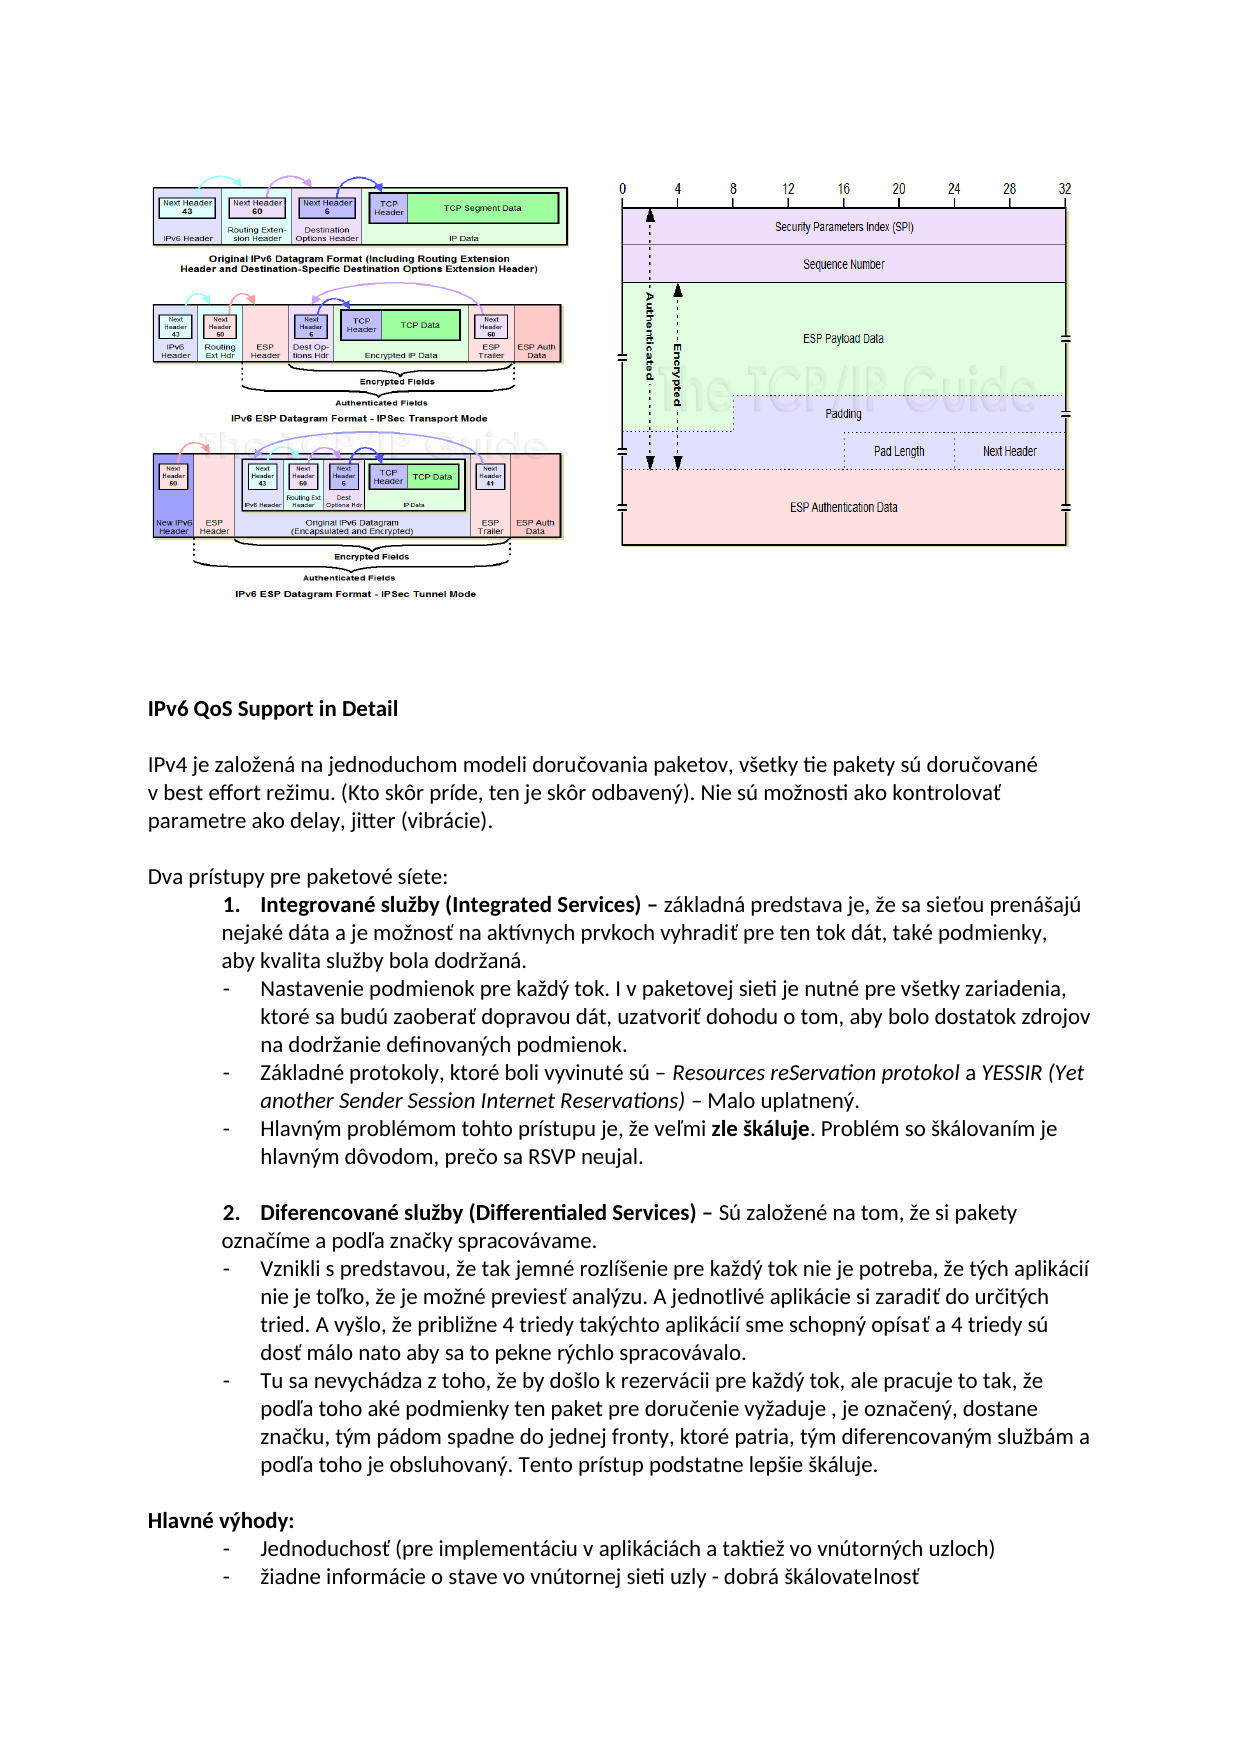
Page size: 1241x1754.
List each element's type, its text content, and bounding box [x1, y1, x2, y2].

text v best effort režimu. (Kto skôr príde, ten je skôr odbavený). Nie sú možnosti ako kontrolovať [148, 778, 1093, 806]
list Diferencované služby (Differentialed Services) – Sú založené na tom, že si pakety [223, 1198, 1093, 1226]
text nejaké dáta a je možnosť na aktívnych prvkoch vyhradiť pre ten tok dát, také podmienky, [148, 918, 1093, 946]
list Nastavenie podmienok pre každý tok. I v paketovej sieti je nutné pre všetky zariadenia, ktoré sa budú zaoberať dopravou dát, uzatvoriť dohodu o tom, aby bolo dostatok zdrojov na dodržanie definovaných podmienok. [223, 974, 1093, 1058]
text parametre ako delay, jitter (vibrácie). [148, 806, 1093, 834]
text IPv4 je založená na jednoduchom modeli doručovania paketov, všetky tie pakety sú doručované [148, 750, 1093, 778]
list Integrované služby (Integrated Services) – základná predstava je, že sa sieťou prenášajú [223, 890, 1093, 918]
list žiadne informácie o stave vo vnútornej sieti uzly - dobrá škálovatelnosť [223, 1562, 1093, 1590]
text aby kvalita služby bola dodržaná. [148, 946, 1093, 974]
text označíme a podľa značky spracovávame. [148, 1226, 1093, 1254]
list Hlavným problémom tohto prístupu je, že veľmi zle škáluje. Problém so škálovaním je hlavným dôvodom, prečo sa RSVP neujal. [223, 1114, 1093, 1170]
text Hlavné výhody: [148, 1506, 1093, 1534]
list Jednoduchosť (pre implementáciu v aplikáciách a taktiež vo vnútorných uzloch) [223, 1534, 1093, 1562]
text IPv6 QoS Support in Detail [148, 694, 1093, 722]
list Vznikli s predstavou, že tak jemné rozlíšenie pre každý tok nie je potreba, že tých aplikácií nie je toľko, že je možné previesť analýzu. A jednotlivé aplikácie si zaradiť do určitých tried. A vyšlo, že približne 4 triedy takýchto aplikácií sme schopný opísať a 4 triedy sú dosť málo nato aby sa to pekne rýchlo spracovávalo. [223, 1254, 1093, 1366]
list Základné protokoly, ktoré boli vyvinuté sú – Resources reServation protokol a YESSIR (Yet another Sender Session Internet Reservations) – Malo uplatnený. [223, 1058, 1093, 1114]
text Dva prístupy pre paketové síete: [148, 862, 1093, 890]
list Tu sa nevychádza z toho, že by došlo k rezervácii pre každý tok, ale pracuje to tak, že podľa toho aké podmienky ten paket pre doručenie vyžaduje , je označený, dostane značku, tým pádom spadne do jednej fronty, ktoré patria, tým diferencovaným službám a podľa toho je obsluhovaný. Tento prístup podstatne lepšie škáluje. [223, 1366, 1093, 1478]
